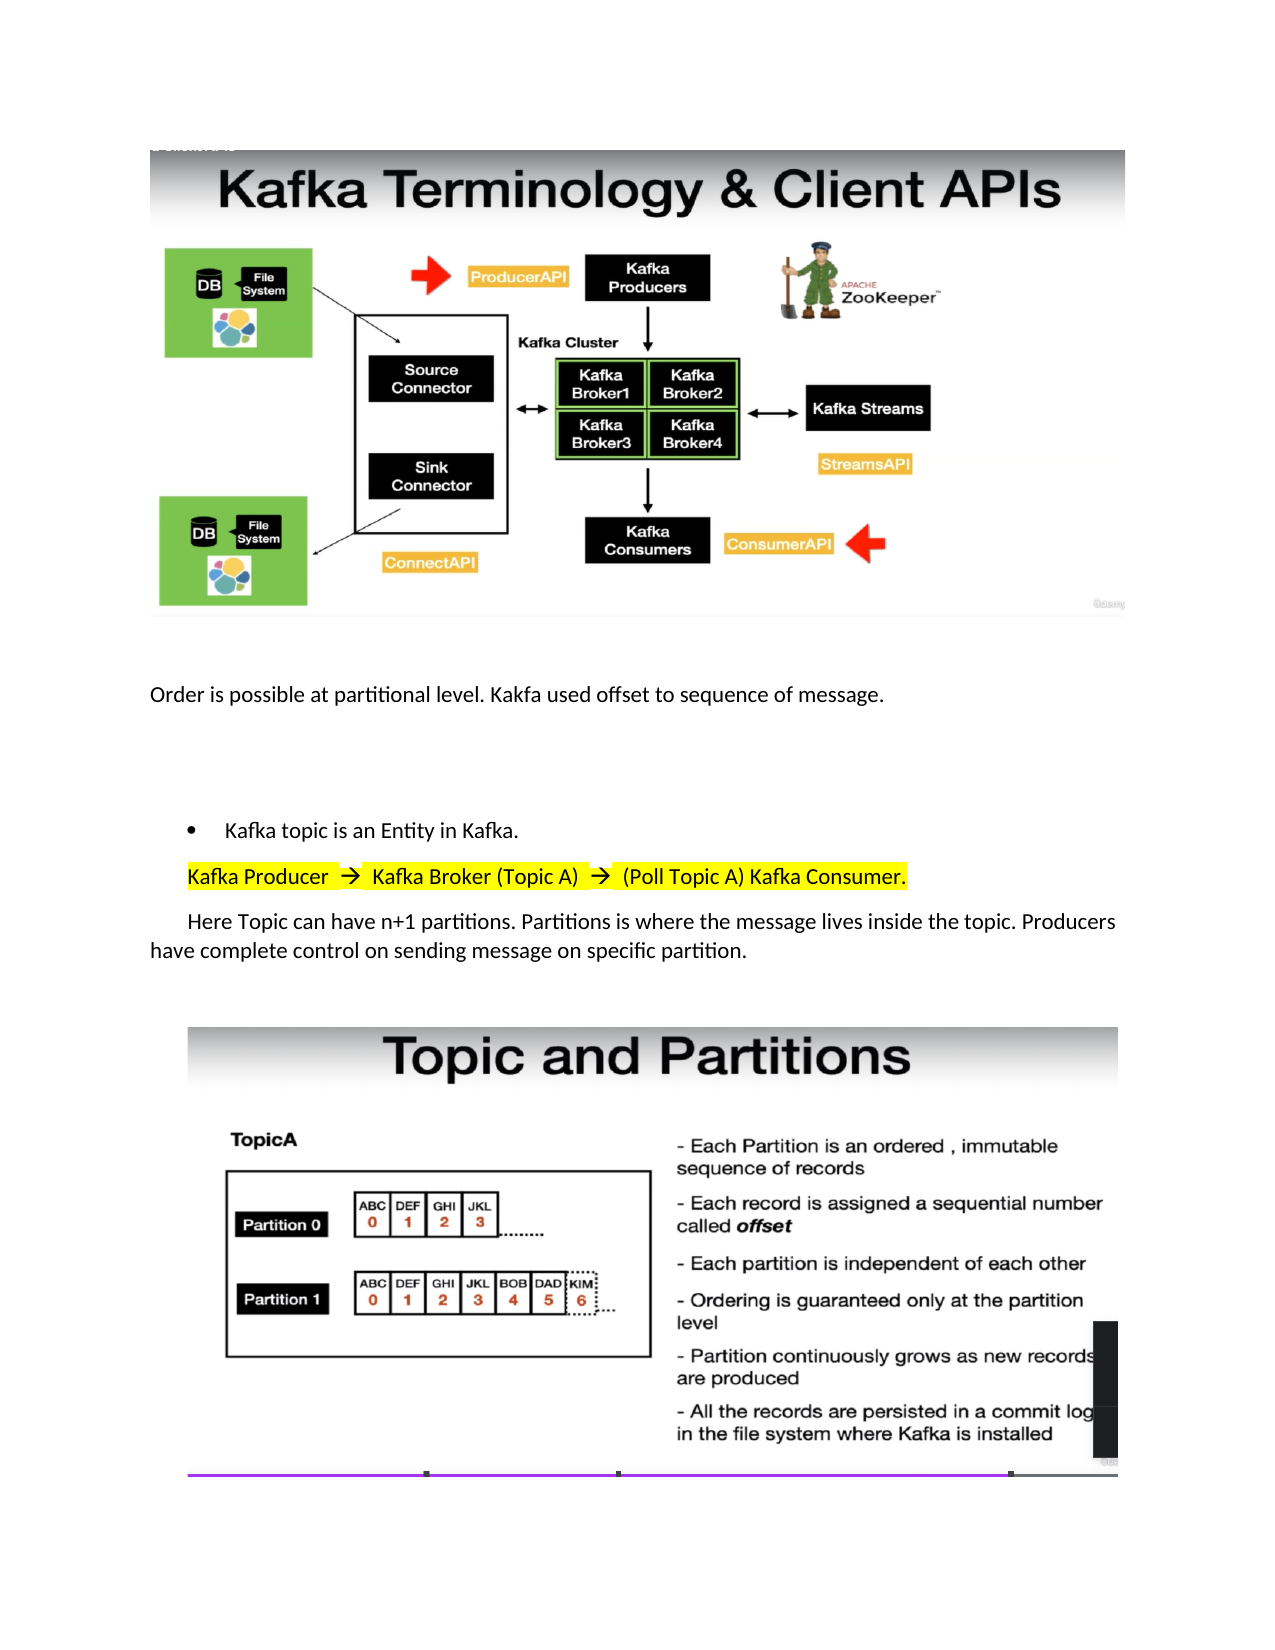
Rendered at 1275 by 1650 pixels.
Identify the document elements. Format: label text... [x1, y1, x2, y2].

text Kafka Producer  Kafka Broker (Topic A)  (Poll Topic A) Kafka Consumer. [150, 862, 1125, 890]
text Here Topic can have n+1 partitions. Partitions is where the message lives inside the topic. Producers have complete control on sending message on specific partition. [150, 907, 1125, 964]
text Order is possible at partitional level. Kakfa used offset to sequence of message. [150, 680, 1125, 708]
list Kafka topic is an Entity in Kafka. [187, 816, 1125, 844]
